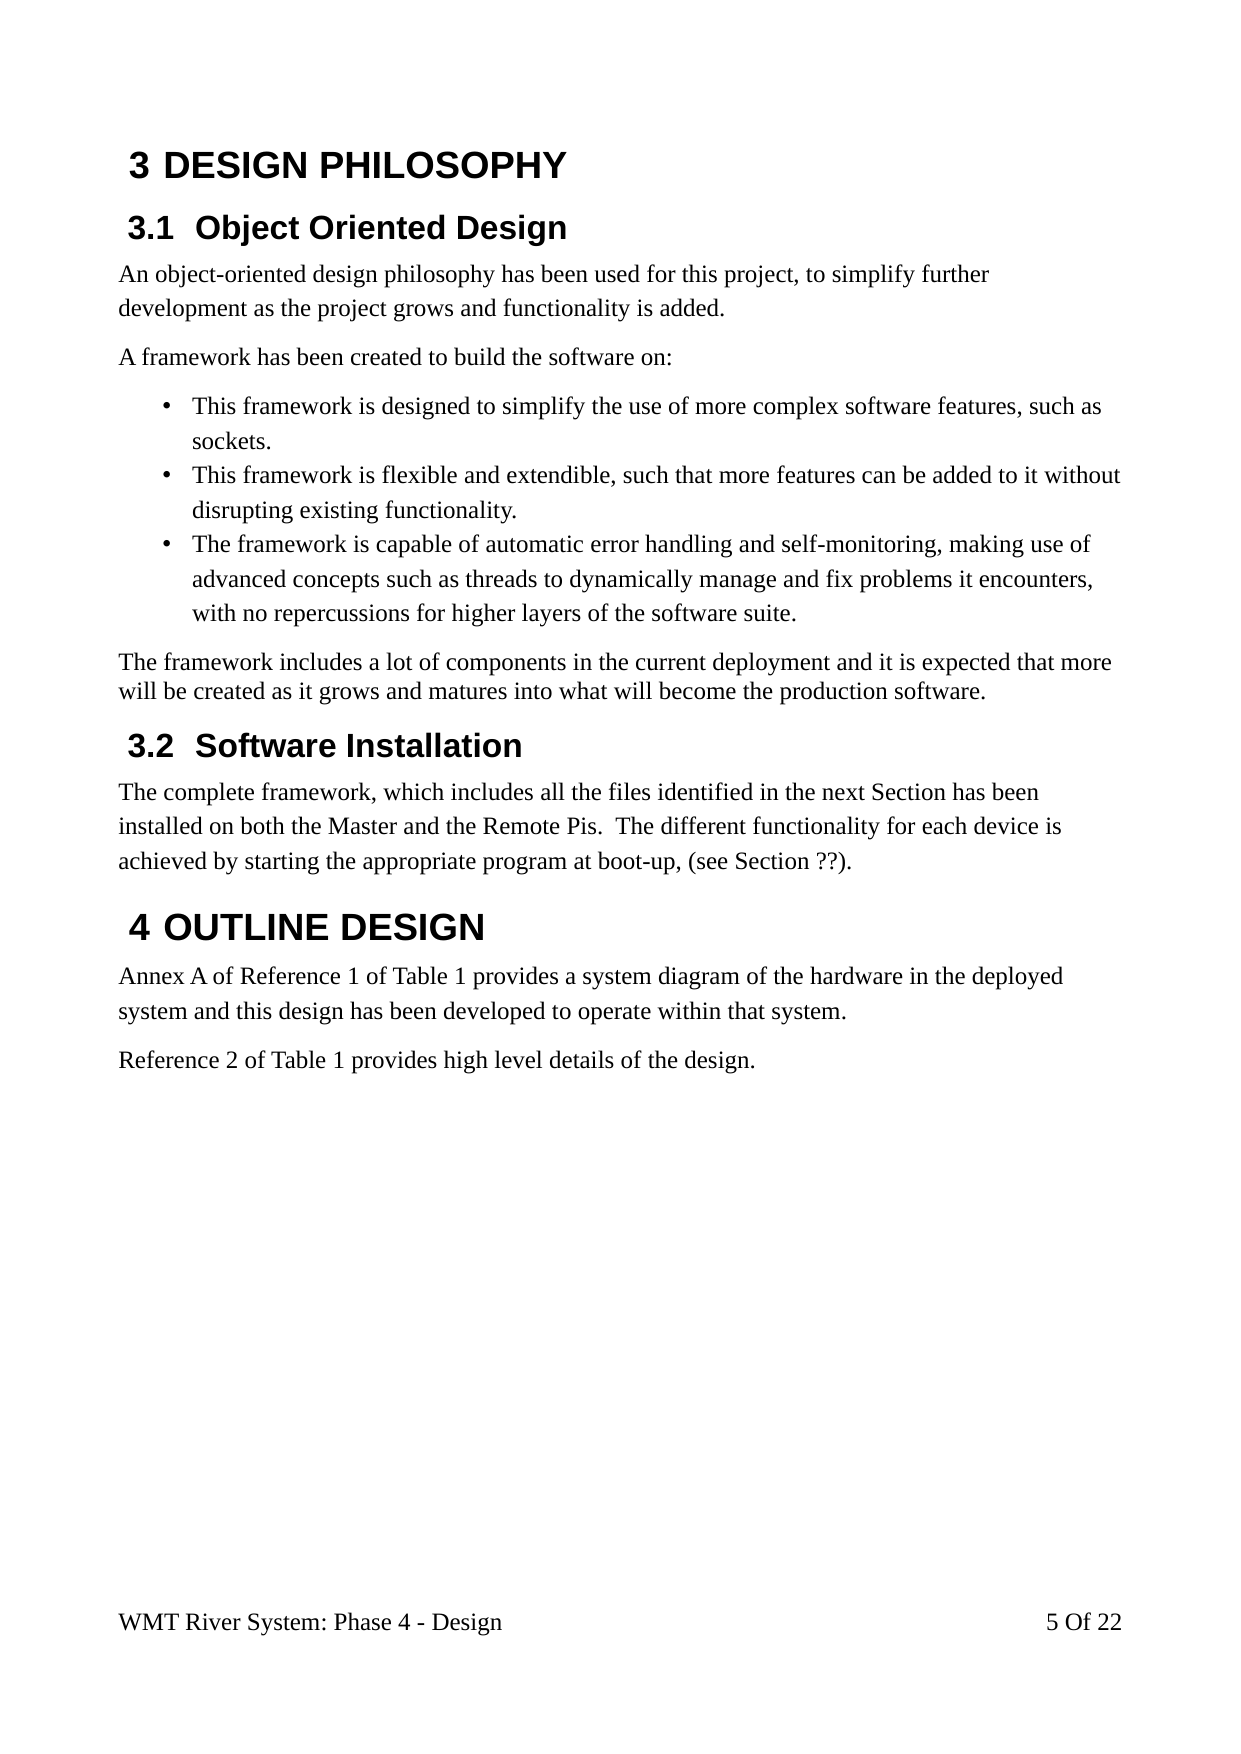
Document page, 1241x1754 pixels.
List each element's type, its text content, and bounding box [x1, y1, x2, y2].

list The framework is capable of automatic error handling and self-monitoring, making use of advanced concepts such as threads to dynamically manage and fix problems it encounters, with no repercussions for higher layers of the software suite. [162, 529, 1122, 627]
subtitle OUTLINE DESIGN [118, 905, 1122, 949]
list This framework is designed to simplify the use of more complex software features, such as sockets. [162, 391, 1122, 454]
subtitle DESIGN PHILOSOPHY [118, 143, 1122, 187]
list This framework is flexible and extendible, such that more features can be added to it without disrupting existing functionality. [162, 460, 1122, 523]
text The complete framework, which includes all the files identified in the next Section has been installed on both the Master and the Remote Pis. The different functionality for each device is achieved by starting the appropriate program at boot-up, (see Section ??). [118, 777, 1122, 874]
text Reference 2 of Table 1 provides high level details of the design. [118, 1045, 1122, 1074]
text The framework includes a lot of components in the current deployment and it is expected that more will be created as it grows and matures into what will become the production software. [118, 647, 1122, 705]
subtitle Object Oriented Design [118, 208, 1122, 246]
text Annex A of Reference 1 of Table 1 provides a system diagram of the hardware in the deployed system and this design has been developed to operate within that system. [118, 961, 1122, 1024]
text An object-oriented design philosophy has been used for this project, to simplify further development as the project grows and functionality is added. [118, 259, 1122, 322]
text A framework has been created to build the software on: [118, 342, 1122, 371]
subtitle Software Installation [118, 726, 1122, 764]
